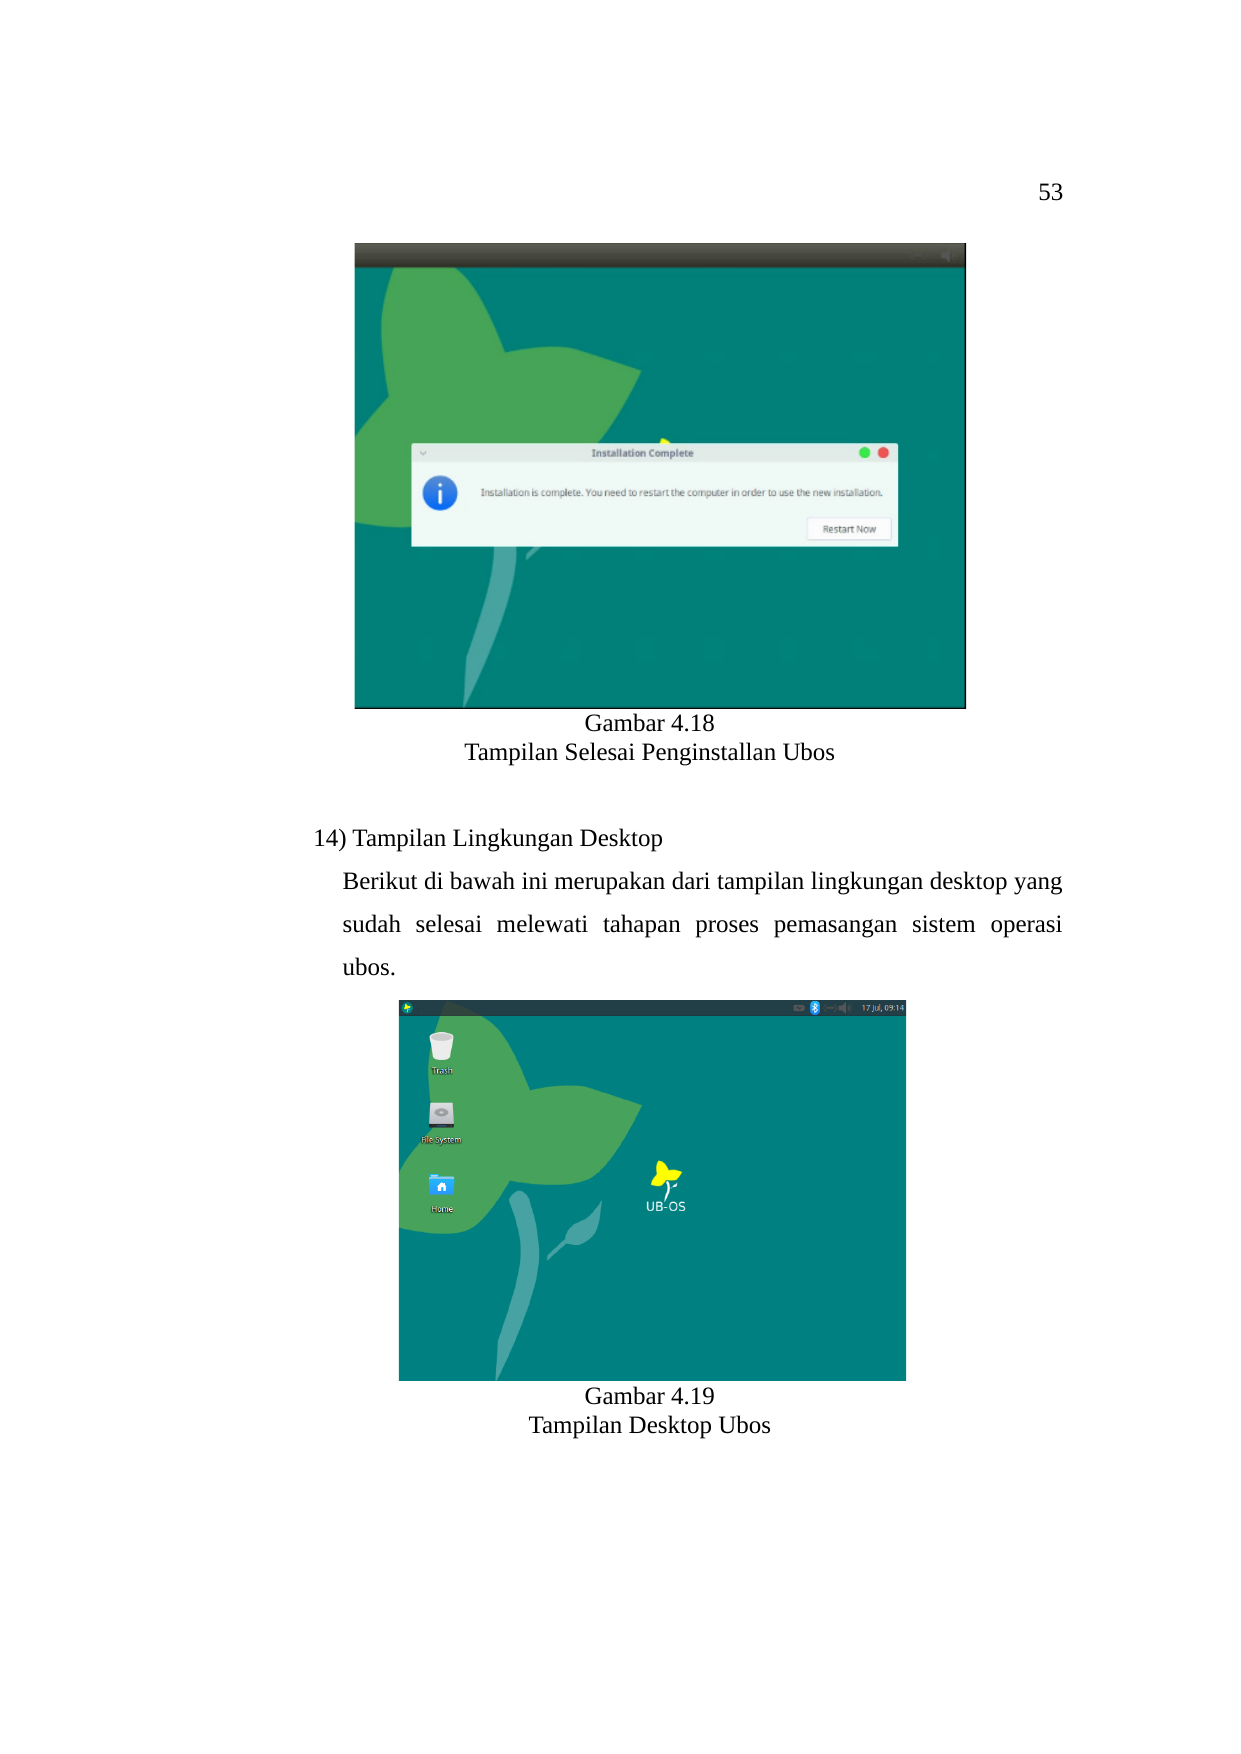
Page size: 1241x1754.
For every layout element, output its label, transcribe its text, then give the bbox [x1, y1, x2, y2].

text Gambar 4.19 [236, 996, 1063, 1410]
text Berikut di bawah ini merupakan dari tampilan lingkungan desktop yang sudah selesai melewati tahapan proses pemasangan sistem operasi ubos. [342, 866, 1063, 981]
text Tampilan Desktop Ubos [236, 1410, 1063, 1438]
picture [398, 1000, 907, 1381]
picture [354, 243, 967, 709]
text Tampilan Selesai Penginstallan Ubos [236, 737, 1063, 766]
text 14) Tampilan Lingkungan Desktop [313, 823, 1063, 852]
text Gambar 4.18 [236, 236, 1063, 737]
